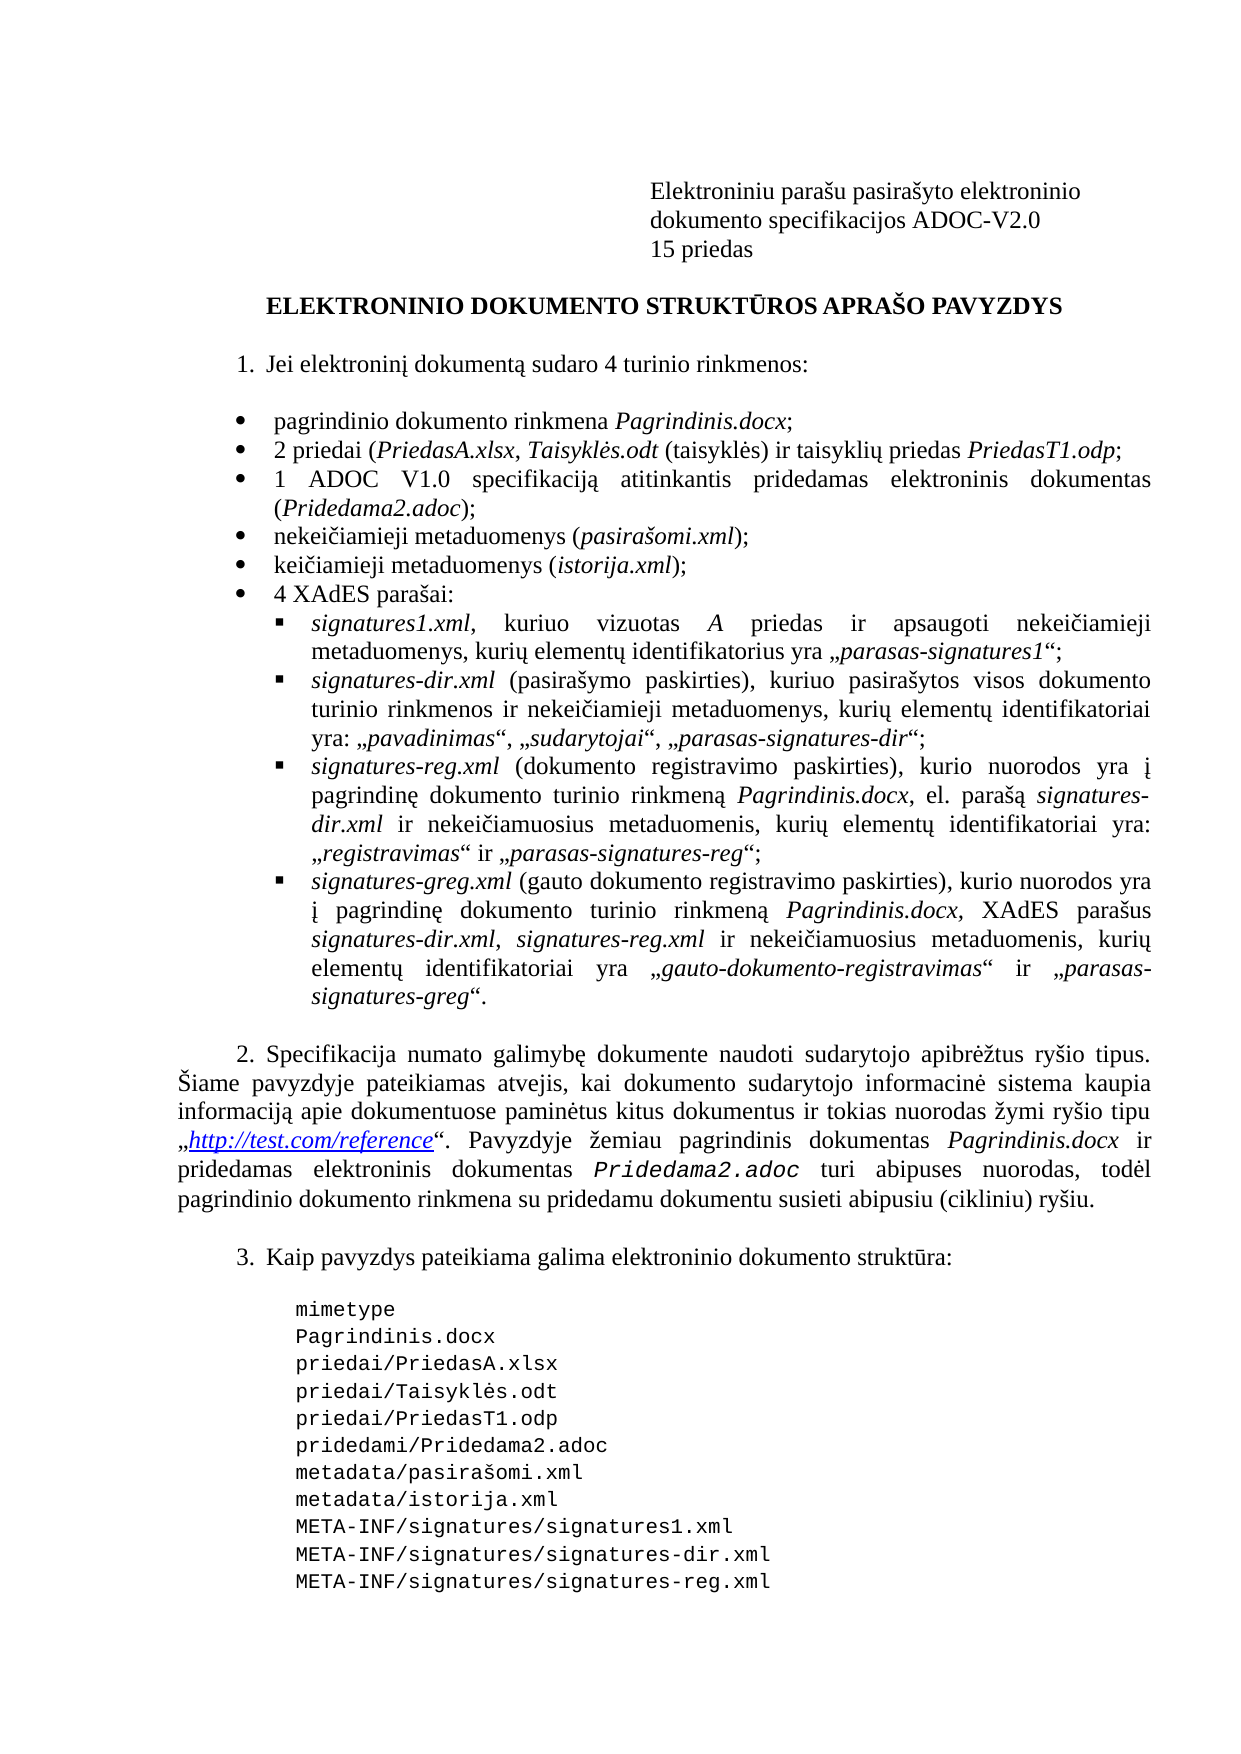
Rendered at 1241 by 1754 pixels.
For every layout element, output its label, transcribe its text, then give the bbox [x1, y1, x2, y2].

text  keičiamieji metaduomenys (istorija.xml); [236, 550, 1152, 579]
text  signatures1.xml, kuriuo vizuotas A priedas ir apsaugoti nekeičiamieji metaduomenys, kurių elementų identifikatorius yra „parasas-signatures1“; [274, 608, 1152, 665]
text Pagrindinis.docx [177, 1326, 1152, 1350]
text Elektroninio dokumento struktūros aprašo pavyzdys [177, 291, 1152, 320]
text  signatures-greg.xml (gauto dokumento registravimo paskirties), kurio nuorodos yra į pagrindinę dokumento turinio rinkmeną Pagrindinis.docx, XAdES parašus signatures-dir.xml, signatures-reg.xml ir nekeičiamuosius metaduomenis, kurių elementų identifikatoriai yra „gauto-dokumento-registravimas“ ir „parasas-signatures-greg“. [274, 866, 1152, 1010]
text metadata/pasirašomi.xml [177, 1462, 1152, 1486]
text  signatures-reg.xml (dokumento registravimo paskirties), kurio nuorodos yra į pagrindinę dokumento turinio rinkmeną Pagrindinis.docx, el. parašą signatures-dir.xml ir nekeičiamuosius metaduomenis, kurių elementų identifikatoriai yra: „registravimas“ ir „parasas-signatures-reg“; [274, 751, 1152, 866]
text  pagrindinio dokumento rinkmena Pagrindinis.docx; [236, 406, 1152, 435]
text 1. Jei elektroninį dokumentą sudaro 4 turinio rinkmenos: [177, 349, 1152, 378]
text META-INF/signatures/signatures-reg.xml [177, 1571, 1152, 1594]
text 15 priedas [650, 234, 1163, 263]
text mimetype [177, 1299, 1152, 1323]
text 3. Kaip pavyzdys pateikiama galima elektroninio dokumento struktūra: [177, 1242, 1152, 1270]
text  signatures-dir.xml (pasirašymo paskirties), kuriuo pasirašytos visos dokumento turinio rinkmenos ir nekeičiamieji metaduomenys, kurių elementų identifikatoriai yra: „pavadinimas“, „sudarytojai“, „parasas-signatures-dir“; [274, 665, 1152, 751]
text 2. Specifikacija numato galimybę dokumente naudoti sudarytojo apibrėžtus ryšio tipus. Šiame pavyzdyje pateikiamas atvejis, kai dokumento sudarytojo informacinė sistema kaupia informaciją apie dokumentuose paminėtus kitus dokumentus ir tokias nuorodas žymi ryšio tipu „http://test.com/reference“. Pavyzdyje žemiau pagrindinis dokumentas Pagrindinis.docx ir pridedamas elektroninis dokumentas Pridedama2.adoc turi abipuses nuorodas, todėl pagrindinio dokumento rinkmena su pridedamu dokumentu susieti abipusiu (cikliniu) ryšiu. [177, 1039, 1152, 1213]
text  4 XAdES parašai: [236, 579, 1152, 608]
text  nekeičiamieji metaduomenys (pasirašomi.xml); [236, 521, 1152, 550]
text priedai/PriedasT1.odp [177, 1408, 1152, 1431]
text  2 priedai (PriedasA.xlsx, Taisyklės.odt (taisyklės) ir taisyklių priedas PriedasT1.odp; [236, 435, 1152, 464]
text META-INF/signatures/signatures1.xml [177, 1517, 1152, 1540]
text Elektroniniu parašu pasirašyto elektroninio dokumento specifikacijos ADOC-V2.0 [650, 176, 1152, 234]
text  1 ADOC V1.0 specifikaciją atitinkantis pridedamas elektroninis dokumentas (Pridedama2.adoc); [236, 464, 1152, 521]
text priedai/PriedasA.xlsx [177, 1353, 1152, 1377]
text META-INF/signatures/signatures-dir.xml [177, 1544, 1152, 1567]
text priedai/Taisyklės.odt [177, 1381, 1152, 1404]
text pridedami/Pridedama2.adoc [177, 1435, 1152, 1459]
text metadata/istorija.xml [177, 1489, 1152, 1513]
